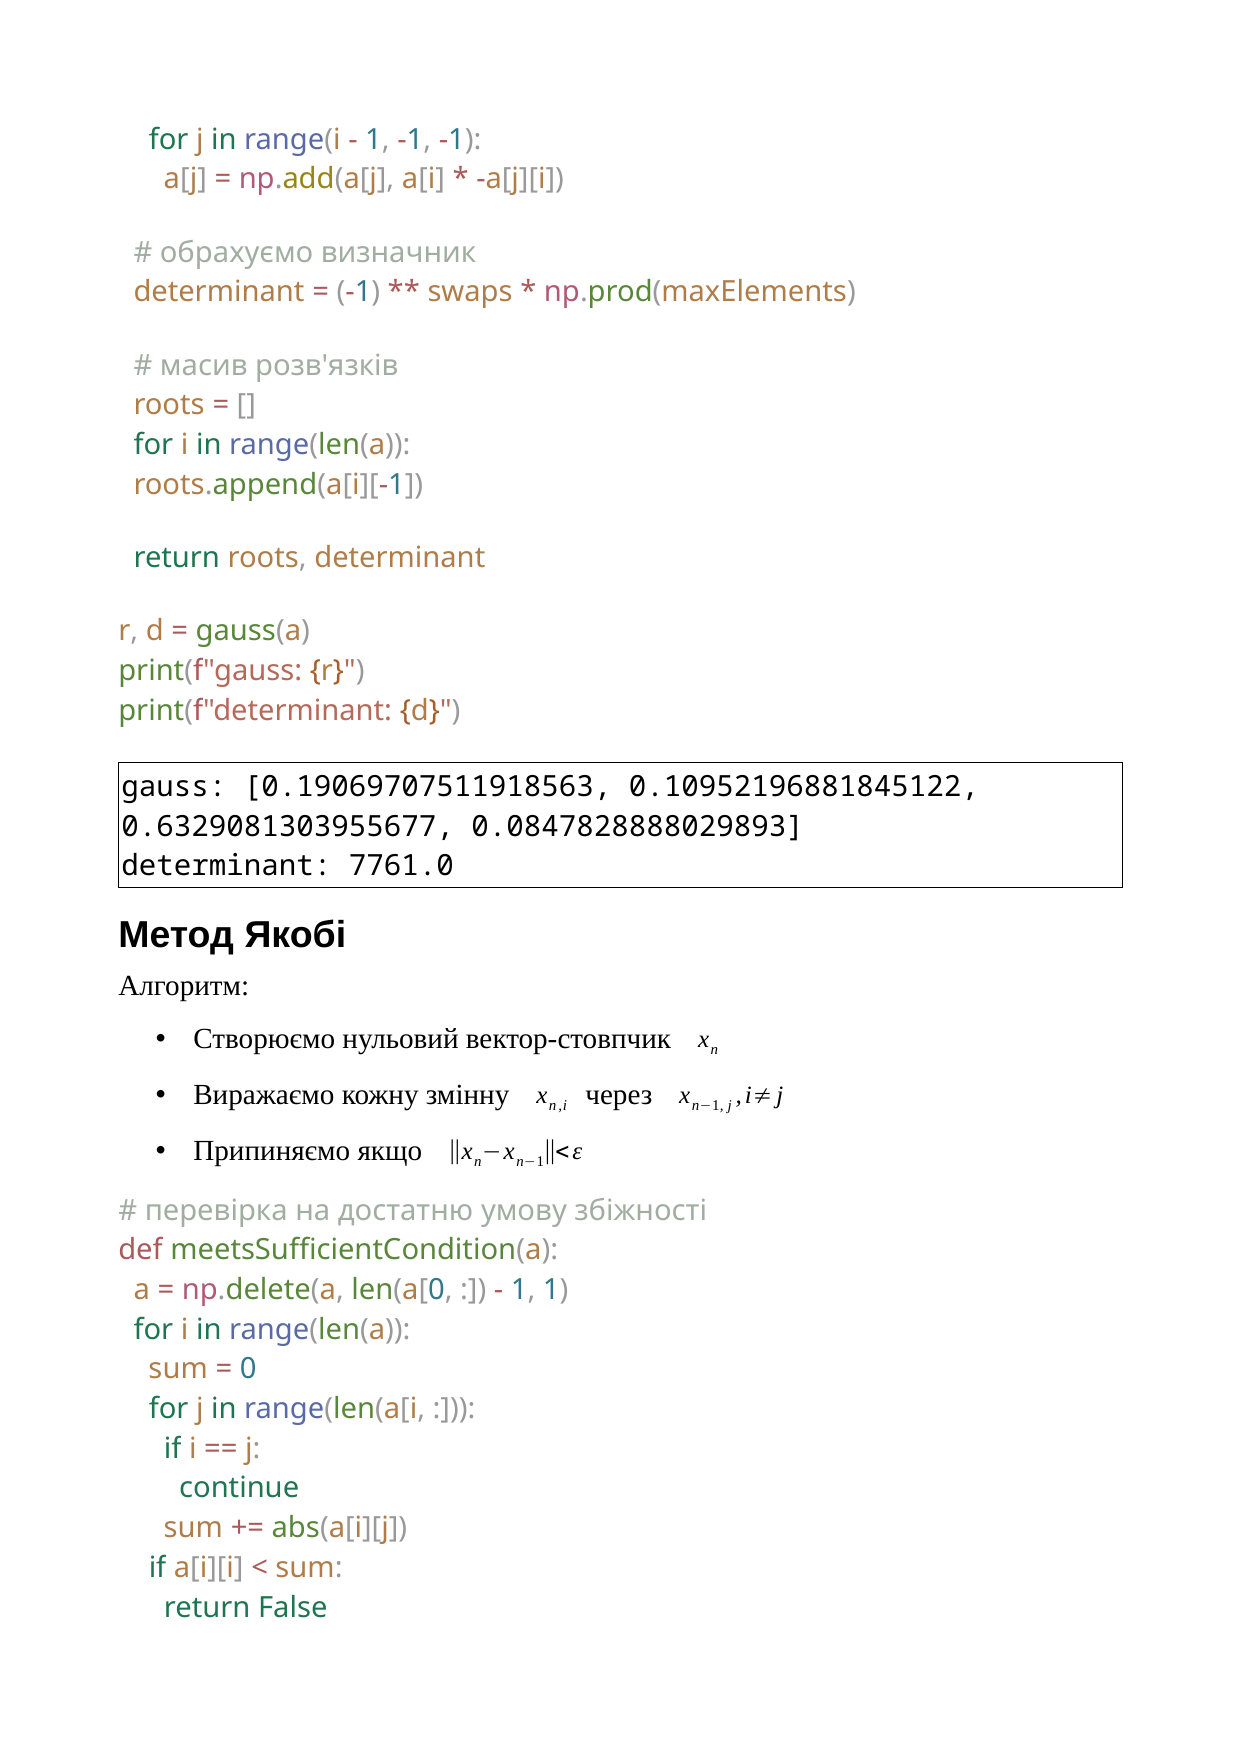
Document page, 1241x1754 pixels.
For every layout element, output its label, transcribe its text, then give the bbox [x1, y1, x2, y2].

text for j in range(i - 1, -1, -1): [118, 118, 1122, 158]
text determinant = (-1) ** swaps * np.prod(maxElements) [118, 271, 1122, 310]
text Алгоритм: [118, 968, 1122, 1002]
subtitle Метод Якобі [118, 912, 1122, 956]
text for i in range(len(a)): [118, 423, 1122, 463]
text print(f"determinant: {d}") [118, 689, 1122, 728]
text sum += abs(a[i][j]) [118, 1506, 1122, 1546]
text # перевірка на достатню умову збіжності [118, 1189, 1122, 1229]
text if i == j: [118, 1427, 1122, 1467]
list Припиняємо якщо [156, 1133, 1122, 1169]
text continue [118, 1467, 1122, 1506]
text print(f"gauss: {r}") [118, 649, 1122, 689]
text determinant: 7761.0 [119, 841, 1122, 887]
text a = np.delete(a, len(a[0, :]) - 1, 1) [118, 1268, 1122, 1308]
text return roots, determinant [118, 536, 1122, 576]
text for i in range(len(a)): [118, 1308, 1122, 1348]
text roots = [] [118, 384, 1122, 423]
text r, d = gauss(a) [118, 609, 1122, 649]
text gauss: [0.19069707511918563, 0.10952196881845122, 0.6329081303955677, 0.0847828888029893] [119, 763, 1122, 841]
text for j in range(len(a[i, :])): [118, 1387, 1122, 1427]
text return False [118, 1586, 1122, 1626]
list Створюємо нульовий вектор-стовпчик [156, 1021, 1122, 1057]
text a[j] = np.add(a[j], a[i] * -a[j][i]) [118, 158, 1122, 197]
text def meetsSufficientCondition(a): [118, 1229, 1122, 1268]
text sum = 0 [118, 1348, 1122, 1387]
text roots.append(a[i][-1]) [118, 463, 1122, 503]
list Виражаємо кожну змінну через [156, 1077, 1122, 1113]
text # обрахуємо визначник [118, 231, 1122, 271]
text # масив розв'язків [118, 344, 1122, 384]
text if a[i][i] < sum: [118, 1546, 1122, 1586]
